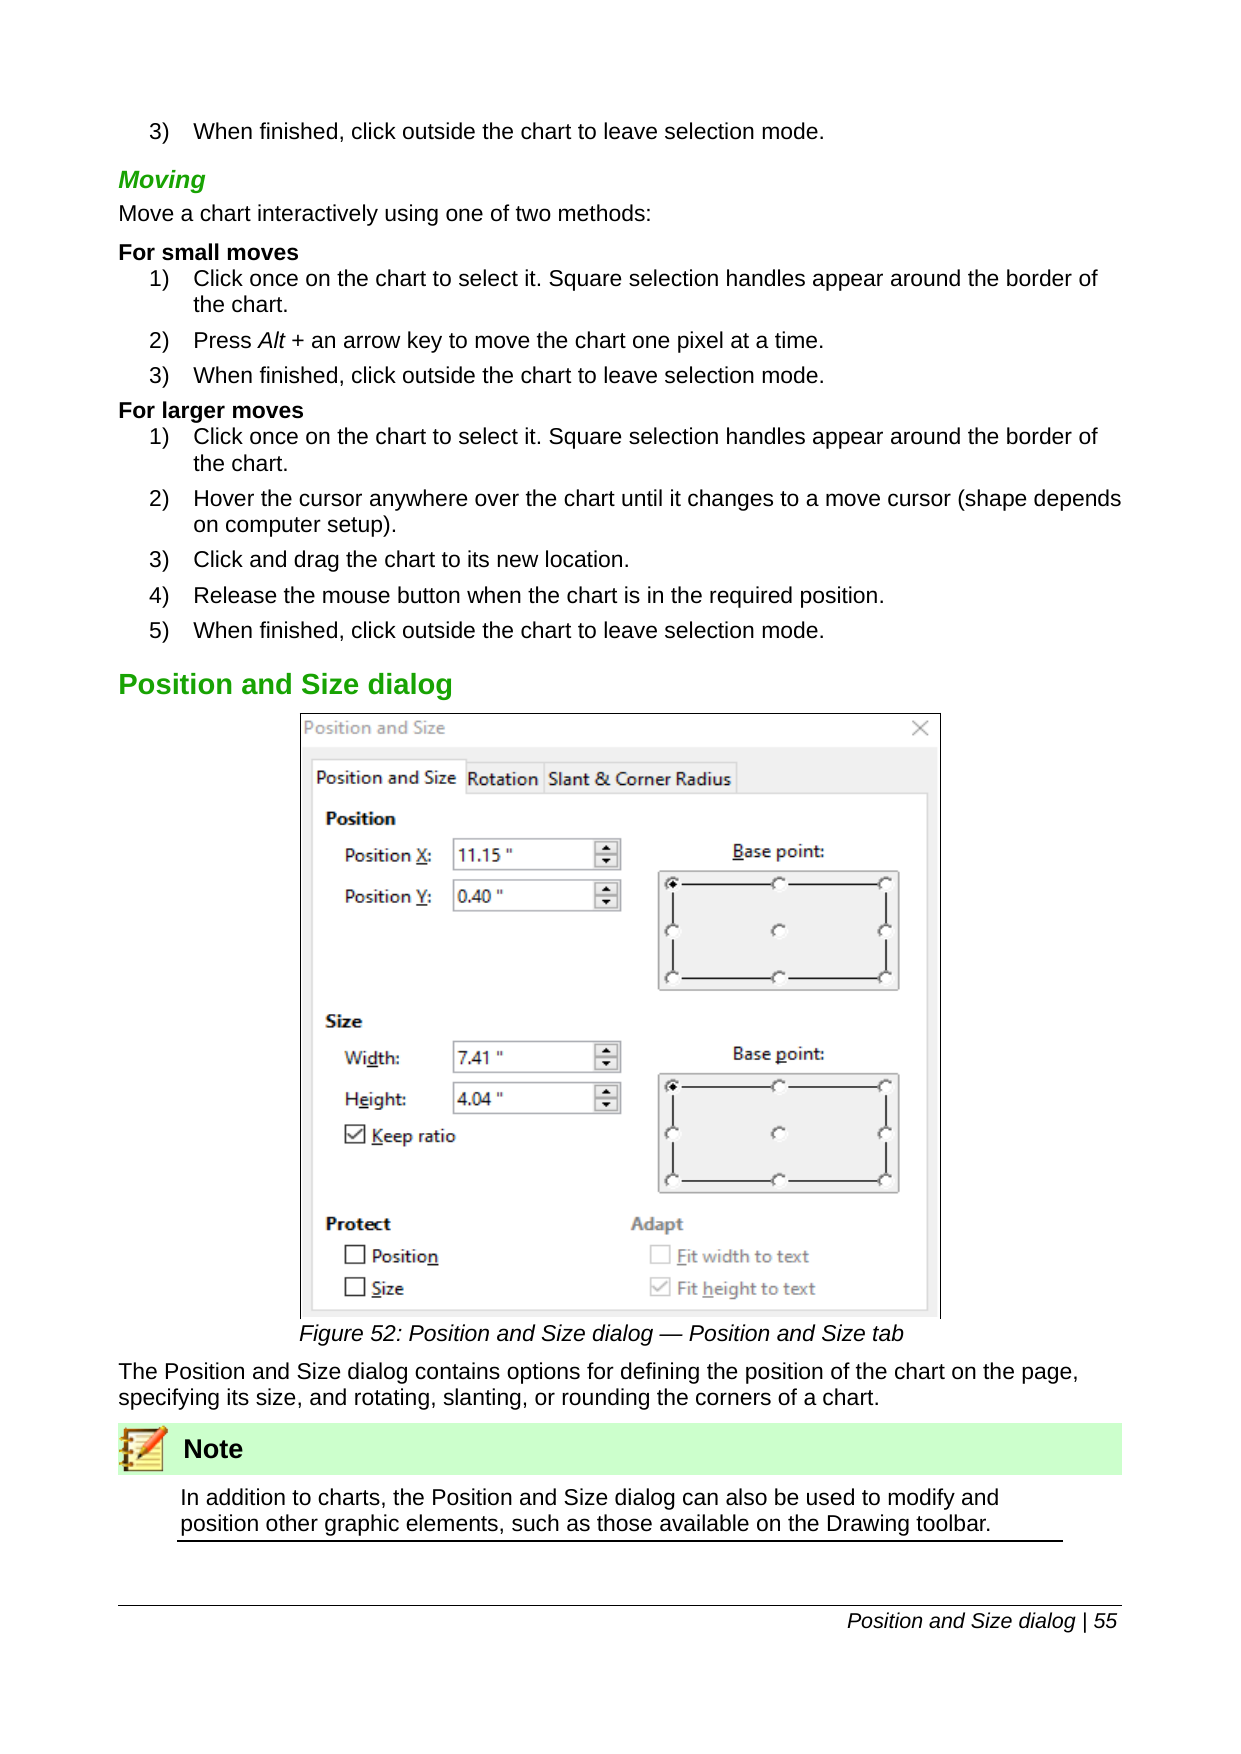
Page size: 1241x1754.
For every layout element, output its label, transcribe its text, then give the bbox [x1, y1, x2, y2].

text In addition to charts, the Position and Size dialog can also be used to modify and position other graphic elements, such as those available on the Drawing toolbar. [177, 1481, 1063, 1540]
list Click once on the chart to select it. Square selection handles appear around the border of the chart. [169, 423, 1122, 476]
text For small moves [118, 239, 1122, 265]
text Figure 52: Position and Size dialog — Position and Size tab [299, 714, 941, 1346]
list When finished, click outside the chart to leave selection mode. [169, 362, 1122, 388]
picture [302, 715, 938, 1317]
list Hover the cursor anywhere over the chart until it changes to a move cursor (shape depends on computer setup). [169, 485, 1122, 538]
text The Position and Size dialog contains options for defining the position of the chart on the page, specifying its size, and rotating, slanting, or rounding the corners of a chart. [118, 1358, 1122, 1411]
subtitle Position and Size dialog [118, 667, 1122, 700]
picture [119, 1424, 170, 1475]
subtitle Moving [118, 165, 1122, 194]
list Press Alt + an arrow key to move the chart one pixel at a time. [169, 327, 1122, 353]
subtitle Note [118, 1423, 1122, 1475]
list Click and drag the chart to its new location. [169, 546, 1122, 573]
list Release the mouse button when the chart is in the required position. [169, 582, 1122, 608]
text Move a chart interactively using one of two methods: [118, 200, 1122, 226]
list When finished, click outside the chart to leave selection mode. [169, 617, 1122, 643]
list When finished, click outside the chart to leave selection mode. [169, 118, 1122, 144]
list Click once on the chart to select it. Square selection handles appear around the border of the chart. [169, 265, 1122, 318]
text For larger moves [118, 397, 1122, 423]
